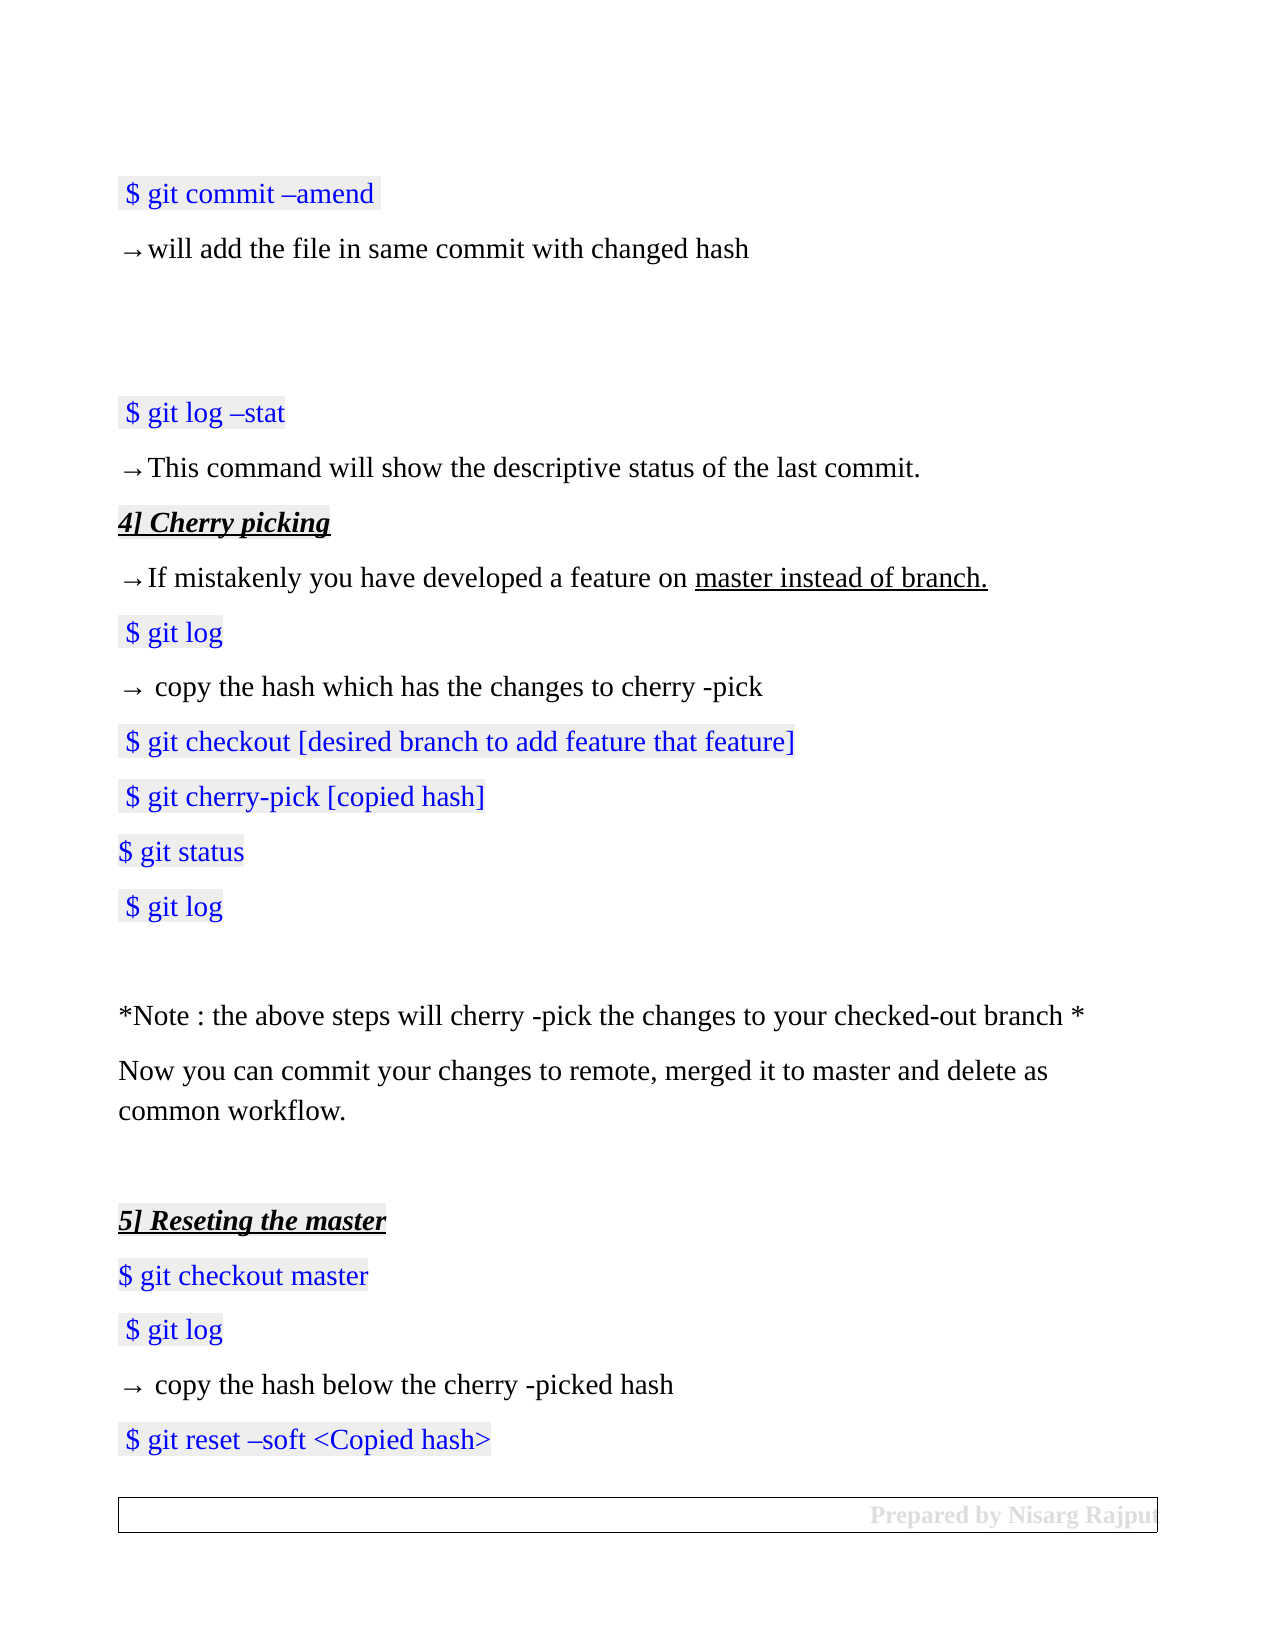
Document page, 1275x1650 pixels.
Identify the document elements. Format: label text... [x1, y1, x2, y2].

text 4] Cherry picking [118, 505, 1157, 539]
text $ git reset –soft <Copied hash> [118, 1422, 1157, 1456]
text $ git cherry-pick [copied hash] [118, 779, 1157, 813]
text $ git log [118, 1312, 1157, 1346]
text → copy the hash below the cherry -picked hash [118, 1367, 1157, 1401]
text Now you can commit your changes to remote, merged it to master and delete as common workflow. [118, 1053, 1157, 1127]
text $ git log [118, 889, 1157, 922]
text →will add the file in same commit with changed hash [118, 231, 1157, 265]
text *Note : the above steps will cherry -pick the changes to your checked-out branch * [118, 998, 1157, 1032]
text $ git commit –amend [118, 176, 1157, 210]
text $ git checkout [desired branch to add feature that feature] [118, 724, 1157, 758]
text $ git log [118, 615, 1157, 648]
text → copy the hash which has the changes to cherry -pick [118, 669, 1157, 703]
text →If mistakenly you have developed a feature on master instead of branch. [118, 560, 1157, 593]
text $ git log –stat [118, 396, 1157, 429]
text 5] Reseting the master [118, 1203, 1157, 1236]
text $ git checkout master [118, 1258, 1157, 1291]
text →This command will show the descriptive status of the last commit. [118, 450, 1157, 484]
text $ git status [118, 834, 1157, 867]
